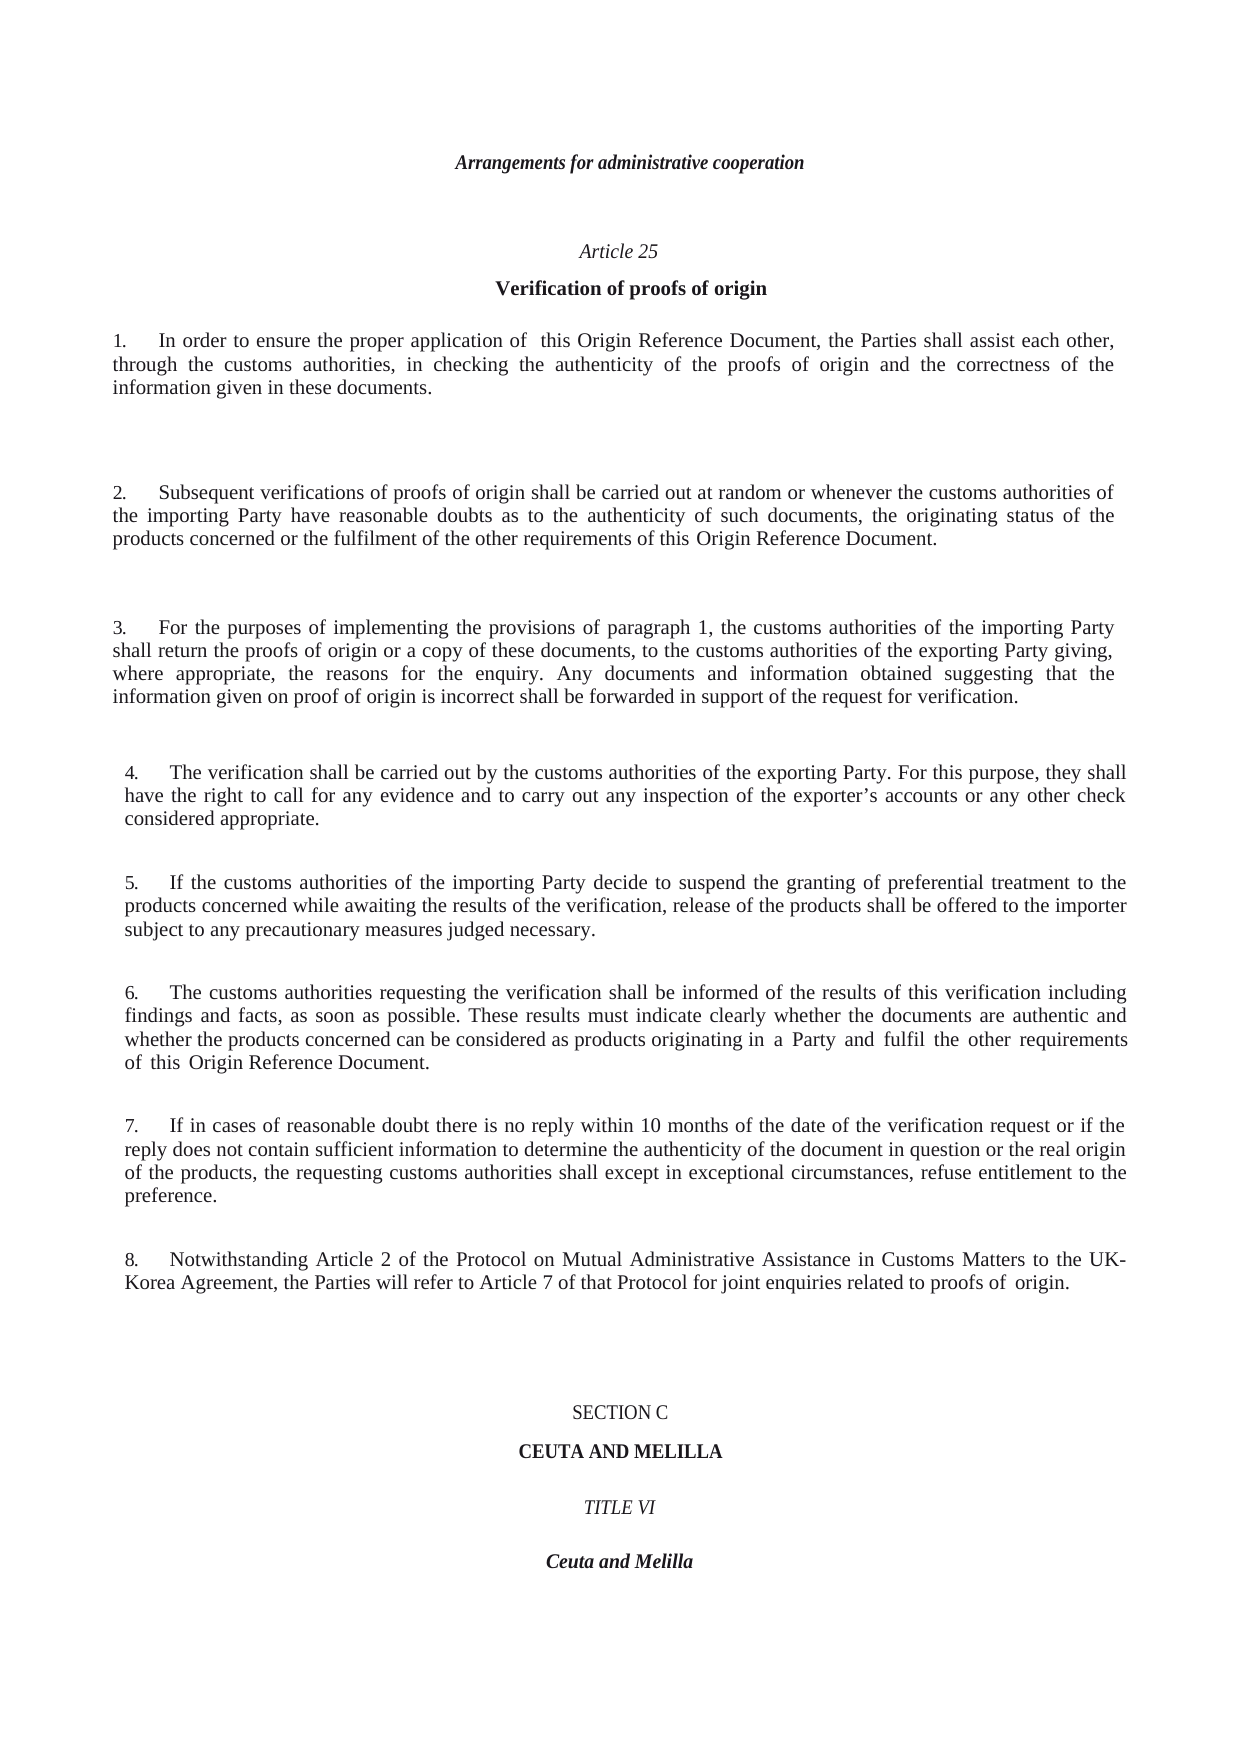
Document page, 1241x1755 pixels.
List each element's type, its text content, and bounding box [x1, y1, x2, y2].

subtitle Arrangements for administrative cooperation [134, 150, 1128, 174]
text CEUTA AND MELILLA [135, 1439, 1106, 1463]
text TITLE VI [295, 1495, 946, 1519]
list The customs authorities requesting the verification shall be informed of the results of this verification including findings and facts, as soon as possible. These results must indicate clearly whether the documents are authentic and whether the products concerned can be considered as products originating in a Party and fulfil the other requirements of this Origin Reference Document. [124, 981, 1128, 1074]
list In order to ensure the proper application of this Origin Reference Document, the Parties shall assist each other, through the customs authorities, in checking the authenticity of the proofs of origin and the correctness of the information given in these documents. [112, 329, 1116, 399]
list Subsequent verifications of proofs of origin shall be carried out at random or whenever the customs authorities of the importing Party have reasonable doubts as to the authenticity of such documents, the originating status of the products concerned or the fulfilment of the other requirements of this Origin Reference Document. [112, 481, 1116, 550]
list If the customs authorities of the importing Party decide to suspend the granting of preferential treatment to the products concerned while awaiting the results of the verification, release of the products shall be offered to the importer subject to any precautionary measures judged necessary. [124, 871, 1128, 941]
subtitle Ceuta and Melilla [295, 1549, 946, 1573]
list If in cases of reasonable doubt there is no reply within 10 months of the date of the verification request or if the reply does not contain sufficient information to determine the authenticity of the document in question or the real origin of the products, the requesting customs authorities shall except in exceptional circumstances, refuse entitlement to the preference. [124, 1114, 1128, 1207]
list For the purposes of implementing the provisions of paragraph 1, the customs authorities of the importing Party shall return the proofs of origin or a copy of these documents, to the customs authorities of the exporting Party giving, where appropriate, the reasons for the enquiry. Any documents and information obtained suggesting that the information given on proof of origin is incorrect shall be forwarded in support of the request for verification. [112, 616, 1116, 708]
text SECTION C [295, 1400, 946, 1424]
list Notwithstanding Article 2 of the Protocol on Mutual Administrative Assistance in Customs Matters to the UK-Korea Agreement, the Parties will refer to Article 7 of that Protocol for joint enquiries related to proofs of origin. [124, 1248, 1128, 1294]
text Article 25 [294, 239, 945, 263]
subtitle Verification of proofs of origin [134, 276, 1128, 300]
list The verification shall be carried out by the customs authorities of the exporting Party. For this purpose, they shall have the right to call for any evidence and to carry out any inspection of the exporter’s accounts or any other check considered appropriate. [124, 761, 1128, 830]
